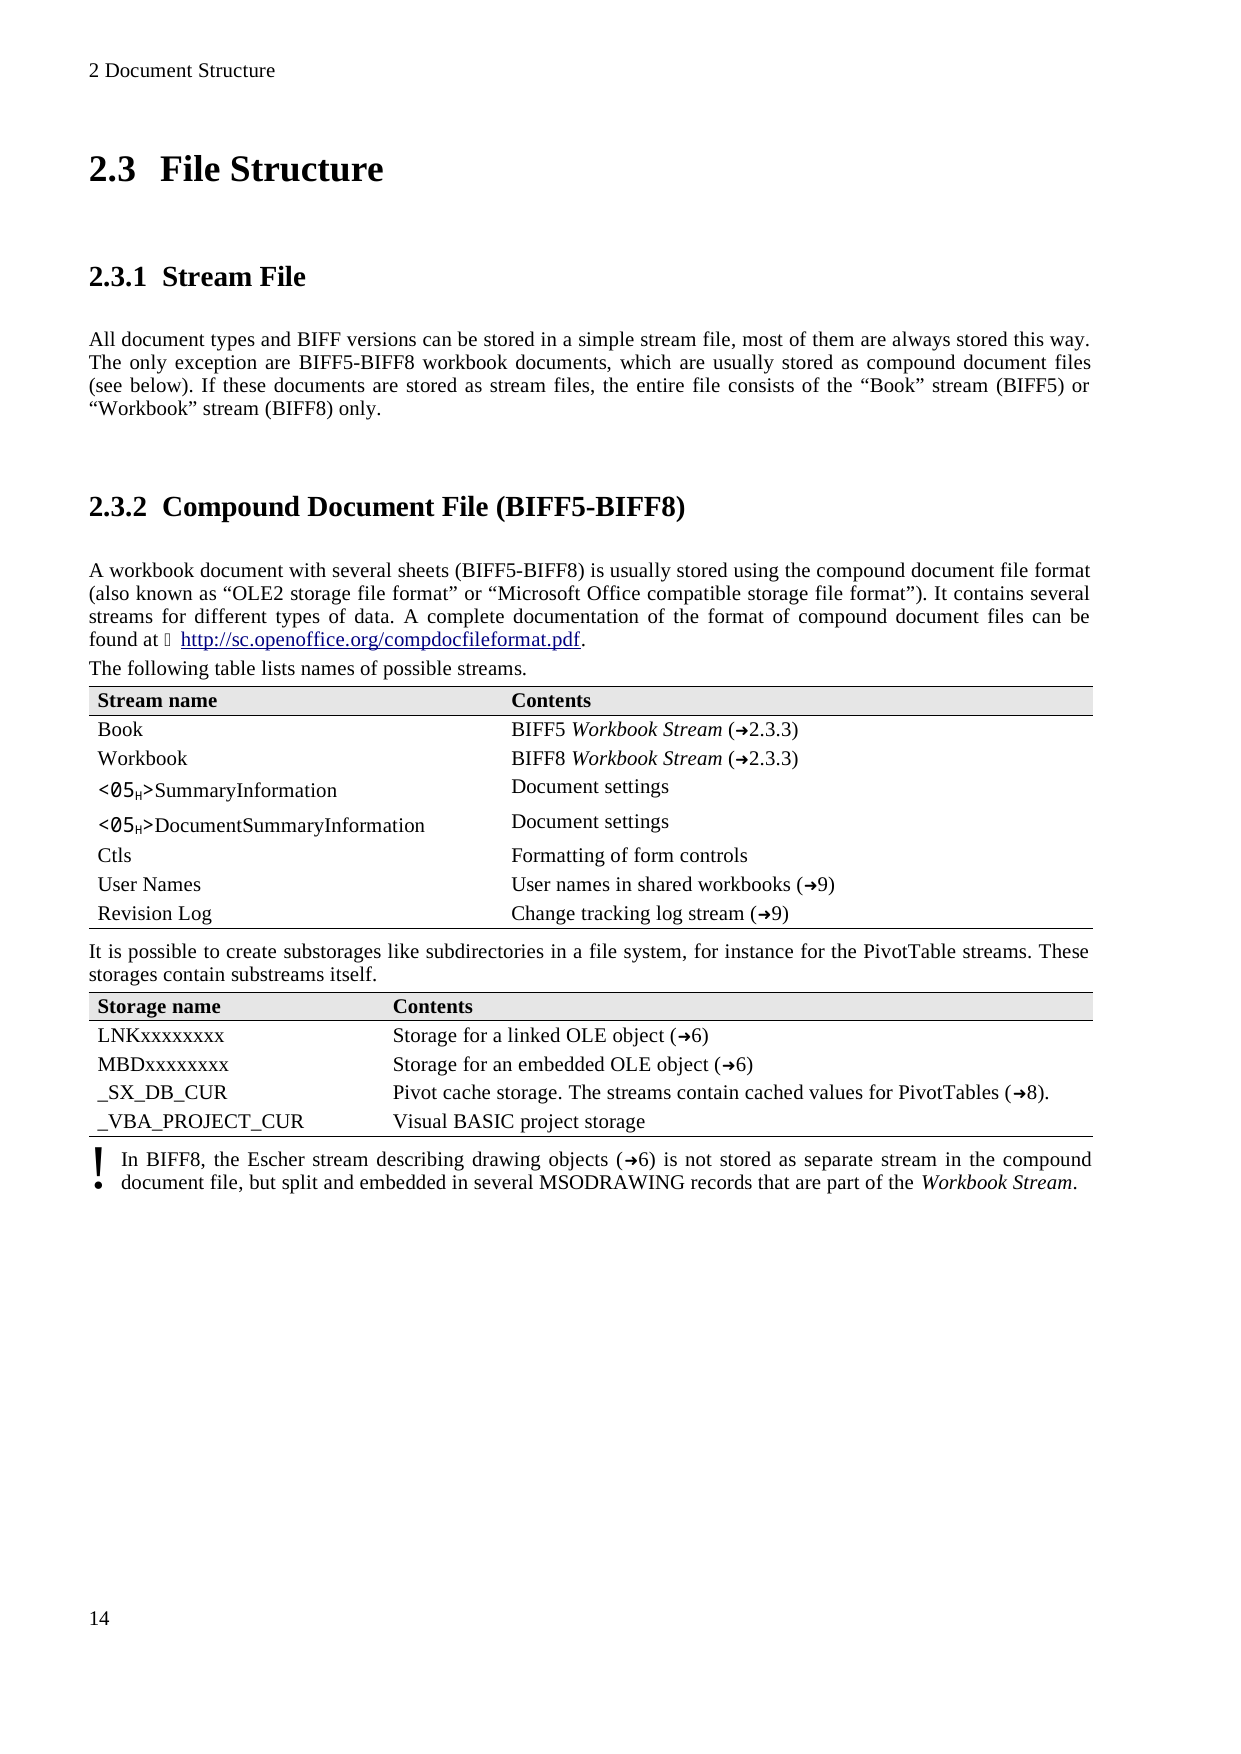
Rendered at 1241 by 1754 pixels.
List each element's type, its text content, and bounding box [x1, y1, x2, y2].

table_cell Change tracking log stream (➜9) [502, 899, 1093, 928]
text A workbook document with several sheets (BIFF5-BIFF8) is usually stored using the compound document file format (also known as “OLE2 storage file format” or “Microsoft Office compatible storage file format”). It contains several streams for different types of data. A complete documentation of the format of compound document files can be found at  http://sc.openoffice.org/compdocfileformat.pdf. [88, 559, 1093, 651]
table_cell BIFF8 Workbook Stream (➜2.3.3) [502, 744, 1093, 772]
text All document types and BIFF versions can be stored in a simple stream file, most of them are always stored this way. The only exception are BIFF5-BIFF8 workbook documents, which are usually stored as compound document files (see below). If these documents are stored as stream files, the entire file consists of the “Book” stream (BIFF5) or “Workbook” stream (BIFF8) only. [88, 328, 1093, 420]
text The following table lists names of possible streams. [88, 657, 1093, 680]
table_header Stream name [89, 687, 502, 715]
table_cell <05H>DocumentSummaryInformation [89, 807, 502, 841]
table_cell BIFF5 Workbook Stream (➜2.3.3) [502, 716, 1093, 743]
table_cell Pivot cache storage. The streams contain cached values for PivotTables (➜8). [384, 1078, 1093, 1107]
table_cell Book [89, 716, 502, 743]
table_cell MBDxxxxxxxx [89, 1050, 384, 1078]
table_cell User Names [89, 870, 502, 899]
subtitle File Structure [88, 148, 1093, 189]
table_cell Document settings [502, 807, 1093, 841]
table_cell Storage for an embedded OLE object (➜6) [384, 1050, 1093, 1078]
text It is possible to create substorages like subdirectories in a file system, for instance for the PivotTable streams. These storages contain substreams itself. [88, 939, 1093, 986]
subtitle Compound Document File (BIFF5-BIFF8) [88, 491, 1093, 523]
table_cell _VBA_PROJECT_CUR [89, 1107, 384, 1136]
text !In BIFF8, the Escher stream describing drawing objects (➜6) is not stored as separate stream in the compound document file, but split and embedded in several MSODRAWING records that are part of the Workbook Stream. [88, 1148, 1093, 1194]
table_cell Formatting of form controls [502, 841, 1093, 870]
table_header Contents [384, 993, 1093, 1020]
table_cell Visual BASIC project storage [384, 1107, 1093, 1136]
table_cell _SX_DB_CUR [89, 1078, 384, 1107]
table_cell Storage for a linked OLE object (➜6) [384, 1021, 1093, 1049]
table_cell LNKxxxxxxxx [89, 1021, 384, 1049]
table_header Contents [502, 687, 1093, 715]
subtitle Stream File [88, 260, 1093, 292]
table_cell Ctls [89, 841, 502, 870]
table_cell Revision Log [89, 899, 502, 928]
table_cell User names in shared workbooks (➜9) [502, 870, 1093, 899]
table_header Storage name [89, 993, 384, 1020]
table_cell Document settings [502, 773, 1093, 807]
table_cell Workbook [89, 744, 502, 772]
table_cell <05H>SummaryInformation [89, 773, 502, 807]
